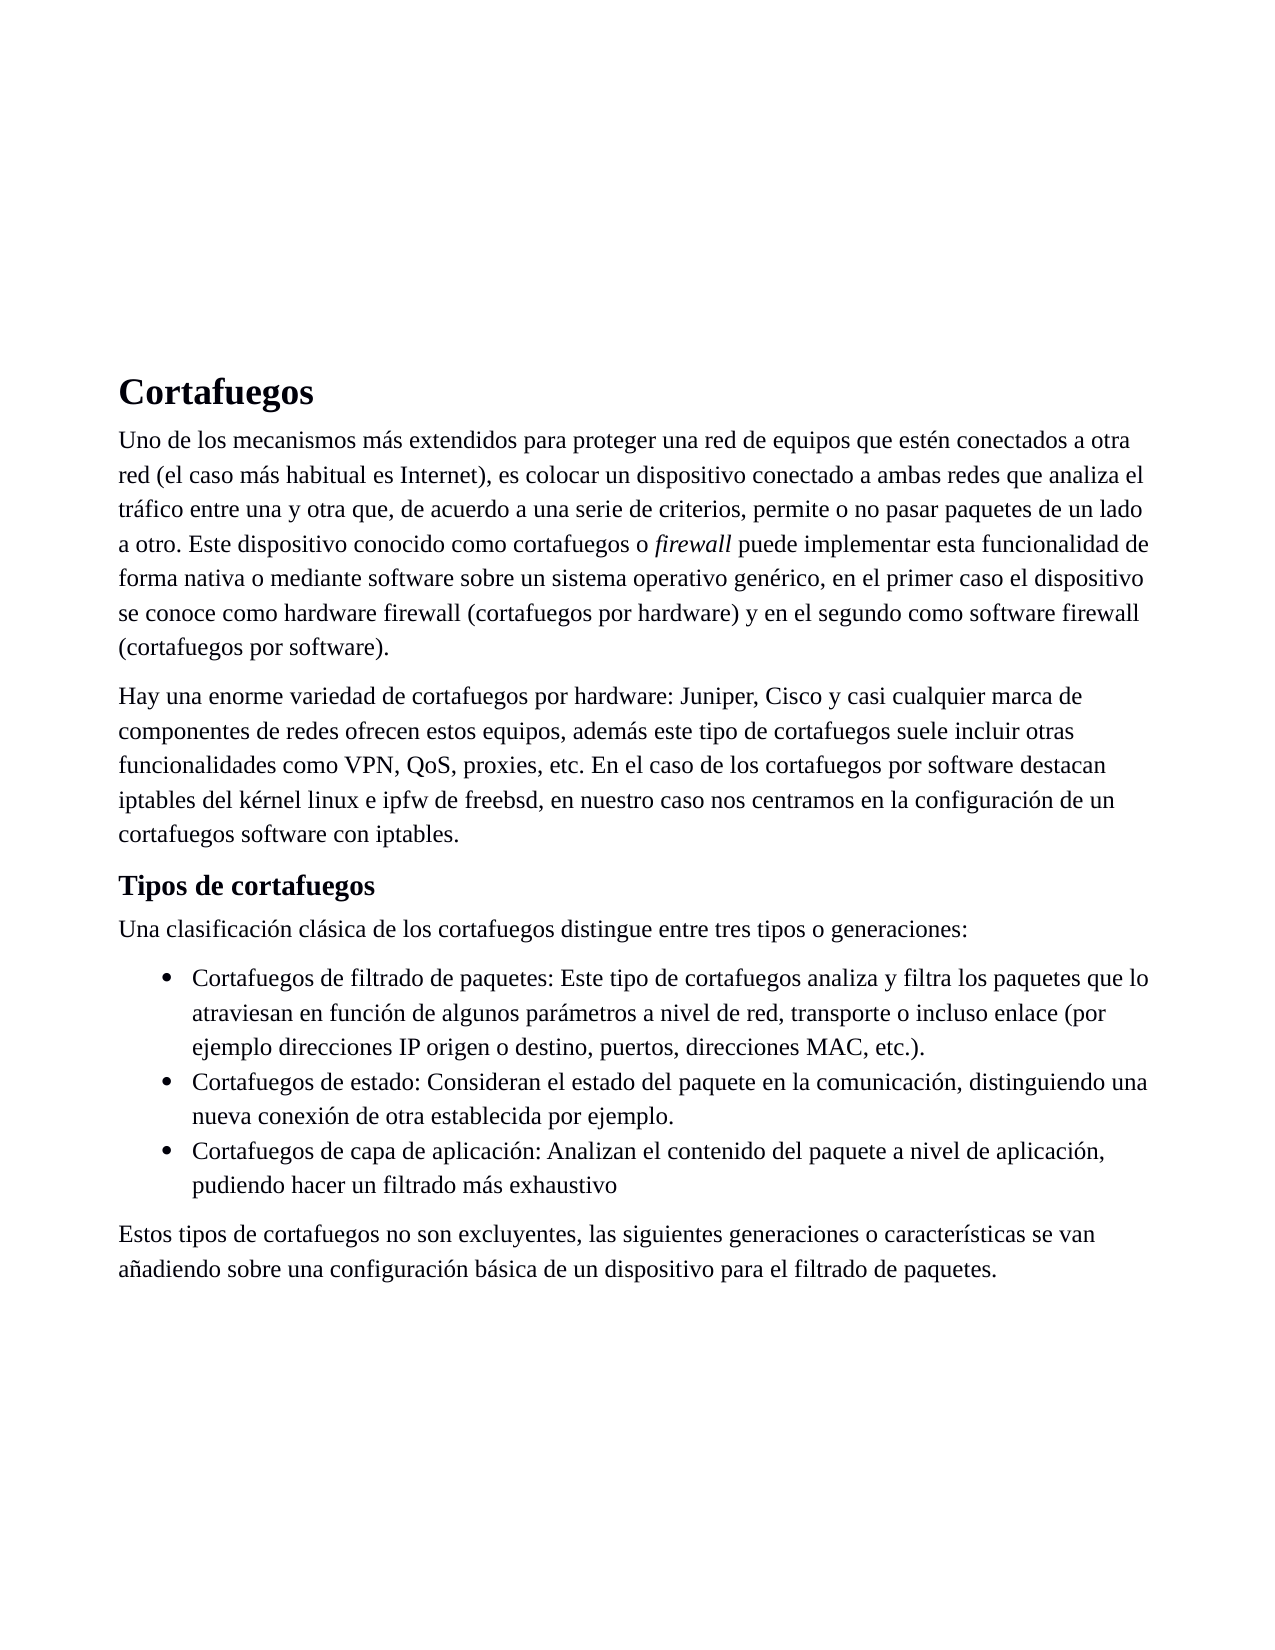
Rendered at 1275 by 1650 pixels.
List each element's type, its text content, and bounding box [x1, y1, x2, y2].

text Uno de los mecanismos más extendidos para proteger una red de equipos que estén conectados a otra red (el caso más habitual es Internet), es colocar un dispositivo conectado a ambas redes que analiza el tráfico entre una y otra que, de acuerdo a una serie de criterios, permite o no pasar paquetes de un lado a otro. Este dispositivo conocido como cortafuegos o firewall puede implementar esta funcionalidad de forma nativa o mediante software sobre un sistema operativo genérico, en el primer caso el dispositivo se conoce como hardware firewall (cortafuegos por hardware) y en el segundo como software firewall (cortafuegos por software). [118, 425, 1157, 661]
text Estos tipos de cortafuegos no son excluyentes, las siguientes generaciones o características se van añadiendo sobre una configuración básica de un dispositivo para el filtrado de paquetes. [118, 1219, 1157, 1282]
text Una clasificación clásica de los cortafuegos distingue entre tres tipos o generaciones: [118, 914, 1157, 943]
text Hay una enorme variedad de cortafuegos por hardware: Juniper, Cisco y casi cualquier marca de componentes de redes ofrecen estos equipos, además este tipo de cortafuegos suele incluir otras funcionalidades como VPN, QoS, proxies, etc. En el caso de los cortafuegos por software destacan iptables del kérnel linux e ipfw de freebsd, en nuestro caso nos centramos en la configuración de un cortafuegos software con iptables. [118, 681, 1157, 848]
subtitle Cortafuegos [118, 370, 1157, 413]
list Cortafuegos de filtrado de paquetes: Este tipo de cortafuegos analiza y filtra los paquetes que lo atraviesan en función de algunos parámetros a nivel de red, transporte o incluso enlace (por ejemplo direcciones IP origen o destino, puertos, direcciones MAC, etc.). [162, 963, 1157, 1061]
list Cortafuegos de capa de aplicación: Analizan el contenido del paquete a nivel de aplicación, pudiendo hacer un filtrado más exhaustivo [162, 1136, 1157, 1199]
list Cortafuegos de estado: Consideran el estado del paquete en la comunicación, distinguiendo una nueva conexión de otra establecida por ejemplo. [162, 1067, 1157, 1130]
subtitle Tipos de cortafuegos [118, 868, 1157, 902]
